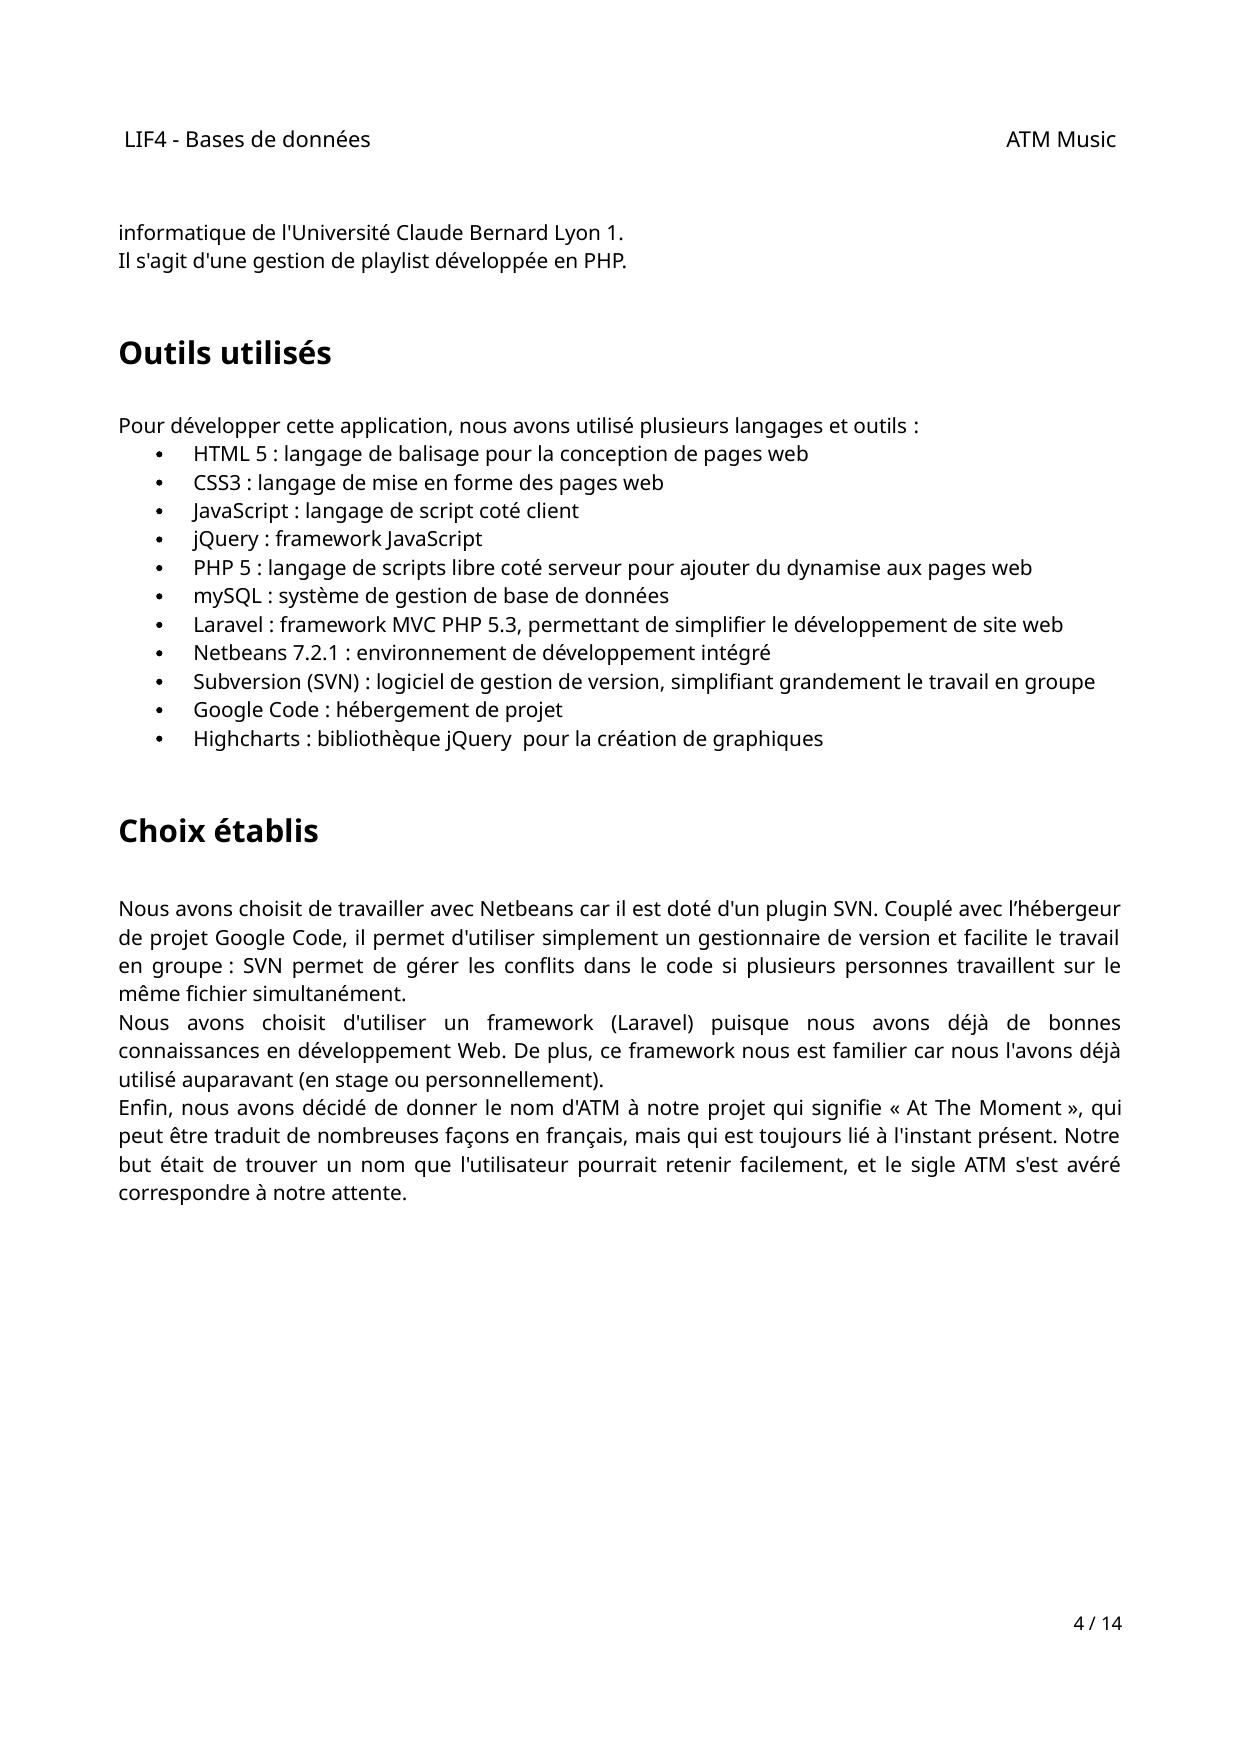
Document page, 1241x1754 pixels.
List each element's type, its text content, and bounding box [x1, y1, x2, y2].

list HTML 5 : langage de balisage pour la conception de pages web [156, 439, 1122, 468]
list jQuery : framework JavaScript [156, 524, 1122, 553]
list PHP 5 : langage de scripts libre coté serveur pour ajouter du dynamise aux pages web [156, 553, 1122, 581]
list Highcharts : bibliothèque jQuery pour la création de graphiques [156, 724, 1122, 752]
list Laravel : framework MVC PHP 5.3, permettant de simplifier le développement de site web [156, 610, 1122, 638]
text Nous avons choisit de travailler avec Netbeans car il est doté d'un plugin SVN. Couplé avec l’hébergeur de projet Google Code, il permet d'utiliser simplement un gestionnaire de version et facilite le travail en groupe : SVN permet de gérer les conflits dans le code si plusieurs personnes travaillent sur le même fichier simultanément. [118, 894, 1122, 1008]
list JavaScript : langage de script coté client [156, 496, 1122, 524]
list Netbeans 7.2.1 : environnement de développement intégré [156, 638, 1122, 667]
list mySQL : système de gestion de base de données [156, 581, 1122, 610]
text Nous avons choisit d'utiliser un framework (Laravel) puisque nous avons déjà de bonnes connaissances en développement Web. De plus, ce framework nous est familier car nous l'avons déjà utilisé auparavant (en stage ou personnellement). [118, 1008, 1122, 1093]
text Enfin, nous avons décidé de donner le nom d'ATM à notre projet qui signifie « At The Moment », qui peut être traduit de nombreuses façons en français, mais qui est toujours lié à l'instant présent. Notre but était de trouver un nom que l'utilisateur pourrait retenir facilement, et le sigle ATM s'est avéré correspondre à notre attente. [118, 1093, 1122, 1207]
list CSS3 : langage de mise en forme des pages web [156, 468, 1122, 496]
text informatique de l'Université Claude Bernard Lyon 1. [118, 218, 1122, 246]
text Il s'agit d'une gestion de playlist développée en PHP. [118, 246, 1122, 274]
text Outils utilisés [118, 331, 1122, 374]
list Google Code : hébergement de projet [156, 695, 1122, 724]
list Subversion (SVN) : logiciel de gestion de version, simplifiant grandement le travail en groupe [156, 667, 1122, 695]
text Pour développer cette application, nous avons utilisé plusieurs langages et outils : [118, 411, 1122, 439]
text Choix établis [118, 809, 1122, 852]
